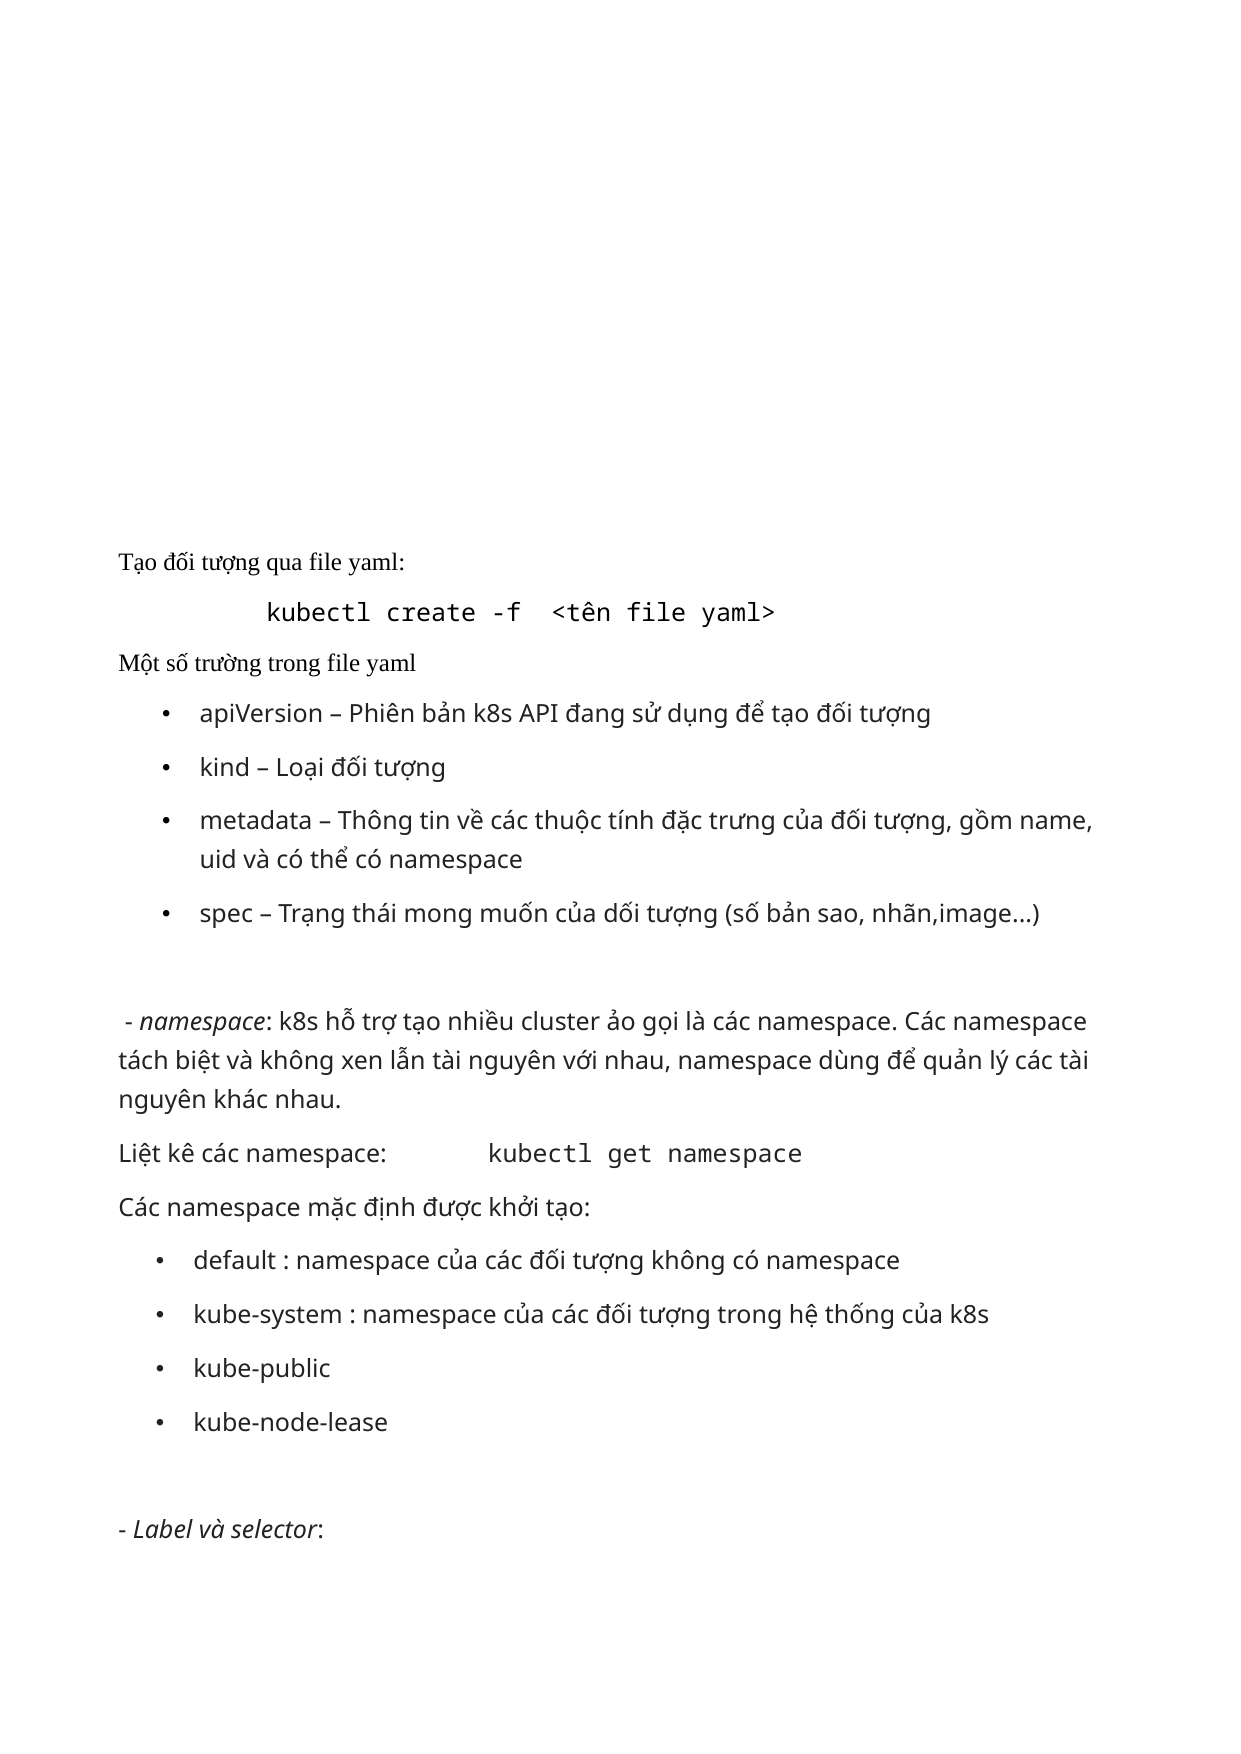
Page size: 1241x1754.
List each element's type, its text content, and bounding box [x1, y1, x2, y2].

list kind – Loại đối tượng [162, 749, 1122, 783]
list spec – Trạng thái mong muốn của dối tượng (số bản sao, nhãn,image...) [162, 896, 1122, 930]
list kube-public [156, 1351, 1122, 1384]
list apiVersion – Phiên bản k8s API đang sử dụng để tạo đối tượng [162, 696, 1122, 729]
list kube-node-lease [156, 1404, 1122, 1438]
list default : namespace của các đối tượng không có namespace [156, 1243, 1122, 1277]
text kubectl create -f <tên file yaml> [118, 594, 1122, 628]
text Tạo đối tượng qua file yaml: [118, 547, 1122, 575]
text Các namespace mặc định được khởi tạo: [118, 1189, 1122, 1223]
list metadata – Thông tin về các thuộc tính đặc trưng của đối tượng, gồm name, uid và có thể có namespace [162, 803, 1122, 876]
text - Label và selector: [118, 1512, 1122, 1546]
list kube-system : namespace của các đối tượng trong hệ thống của k8s [156, 1297, 1122, 1331]
text - namespace: k8s hỗ trợ tạo nhiều cluster ảo gọi là các namespace. Các namespace tách biệt và không xen lẫn tài nguyên với nhau, namespace dùng để quản lý các tài nguyên khác nhau. [118, 1003, 1122, 1116]
text Liệt kê các namespace: kubectl get namespace [118, 1136, 1122, 1169]
text Một số trường trong file yaml [118, 648, 1122, 677]
